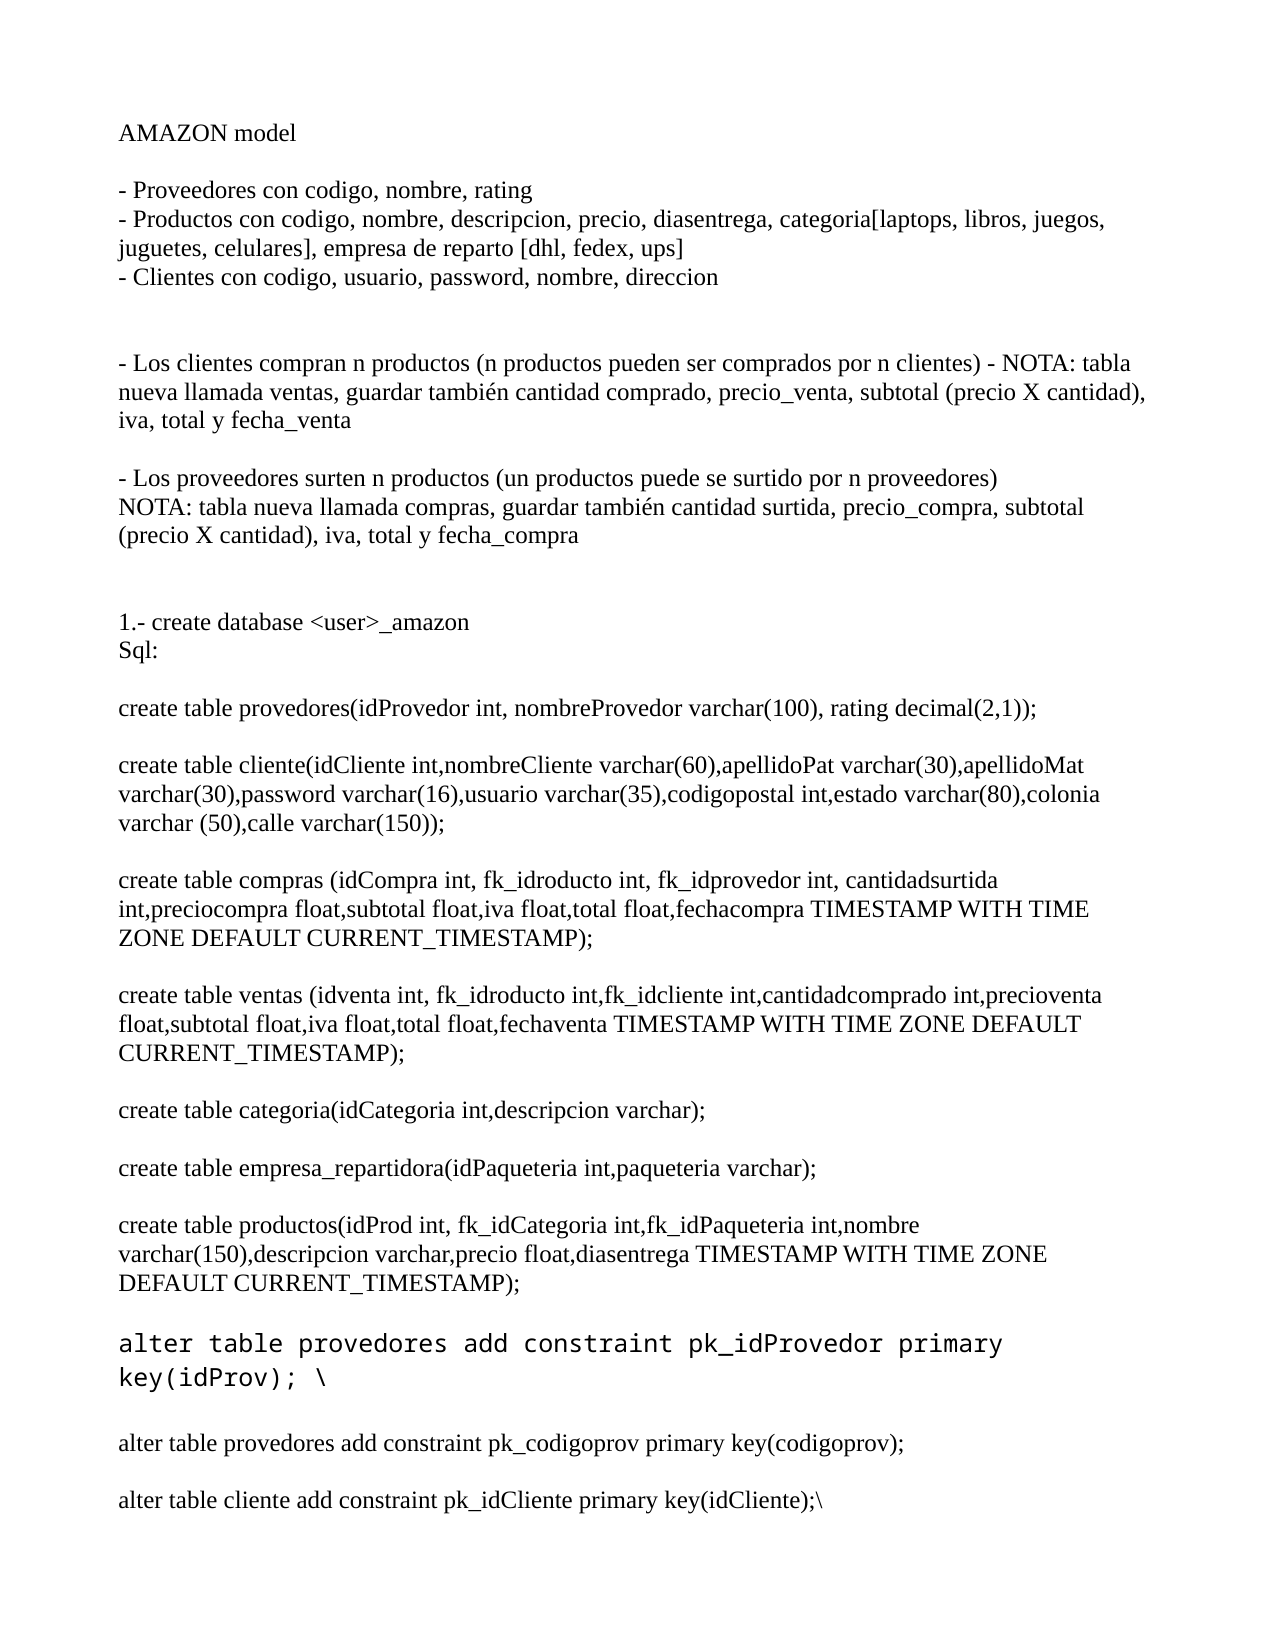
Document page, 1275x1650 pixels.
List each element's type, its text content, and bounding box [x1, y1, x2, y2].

text - Clientes con codigo, usuario, password, nombre, direccion [118, 262, 1157, 291]
text NOTA: tabla nueva llamada compras, guardar también cantidad surtida, precio_compra, subtotal (precio X cantidad), iva, total y fecha_compra [118, 492, 1157, 549]
text 1.- create database <user>_amazon [118, 607, 1157, 636]
text create table empresa_repartidora(idPaqueteria int,paqueteria varchar); [118, 1153, 1157, 1182]
text - Productos con codigo, nombre, descripcion, precio, diasentrega, categoria[laptops, libros, juegos, juguetes, celulares], empresa de reparto [dhl, fedex, ups] [118, 204, 1157, 262]
text Sql: [118, 636, 1157, 664]
text create table productos(idProd int, fk_idCategoria int,fk_idPaqueteria int,nombre varchar(150),descripcion varchar,precio float,diasentrega TIMESTAMP WITH TIME ZONE DEFAULT CURRENT_TIMESTAMP); [118, 1211, 1157, 1297]
text alter table cliente add constraint pk_idCliente primary key(idCliente);\ [118, 1485, 1157, 1514]
text alter table provedores add constraint pk_codigoprov primary key(codigoprov); [118, 1428, 1157, 1457]
text create table categoria(idCategoria int,descripcion varchar); [118, 1096, 1157, 1124]
text create table compras (idCompra int, fk_idroducto int, fk_idprovedor int, cantidadsurtida int,preciocompra float,subtotal float,iva float,total float,fechacompra TIMESTAMP WITH TIME ZONE DEFAULT CURRENT_TIMESTAMP); [118, 866, 1157, 952]
text - Los clientes compran n productos (n productos pueden ser comprados por n clientes) - NOTA: tabla nueva llamada ventas, guardar también cantidad comprado, precio_venta, subtotal (precio X cantidad), iva, total y fecha_venta [118, 348, 1157, 434]
text create table ventas (idventa int, fk_idroducto int,fk_idcliente int,cantidadcomprado int,precioventa float,subtotal float,iva float,total float,fechaventa TIMESTAMP WITH TIME ZONE DEFAULT CURRENT_TIMESTAMP); [118, 981, 1157, 1067]
text AMAZON model [118, 118, 1157, 147]
text create table cliente(idCliente int,nombreCliente varchar(60),apellidoPat varchar(30),apellidoMat varchar(30),password varchar(16),usuario varchar(35),codigopostal int,estado varchar(80),colonia varchar (50),calle varchar(150)); [118, 751, 1157, 837]
text - Los proveedores surten n productos (un productos puede se surtido por n proveedores) [118, 463, 1157, 492]
text create table provedores(idProvedor int, nombreProvedor varchar(100), rating decimal(2,1)); [118, 693, 1157, 722]
text alter table provedores add constraint pk_idProvedor primary key(idProv); \ [118, 1326, 1157, 1428]
text - Proveedores con codigo, nombre, rating [118, 176, 1157, 204]
